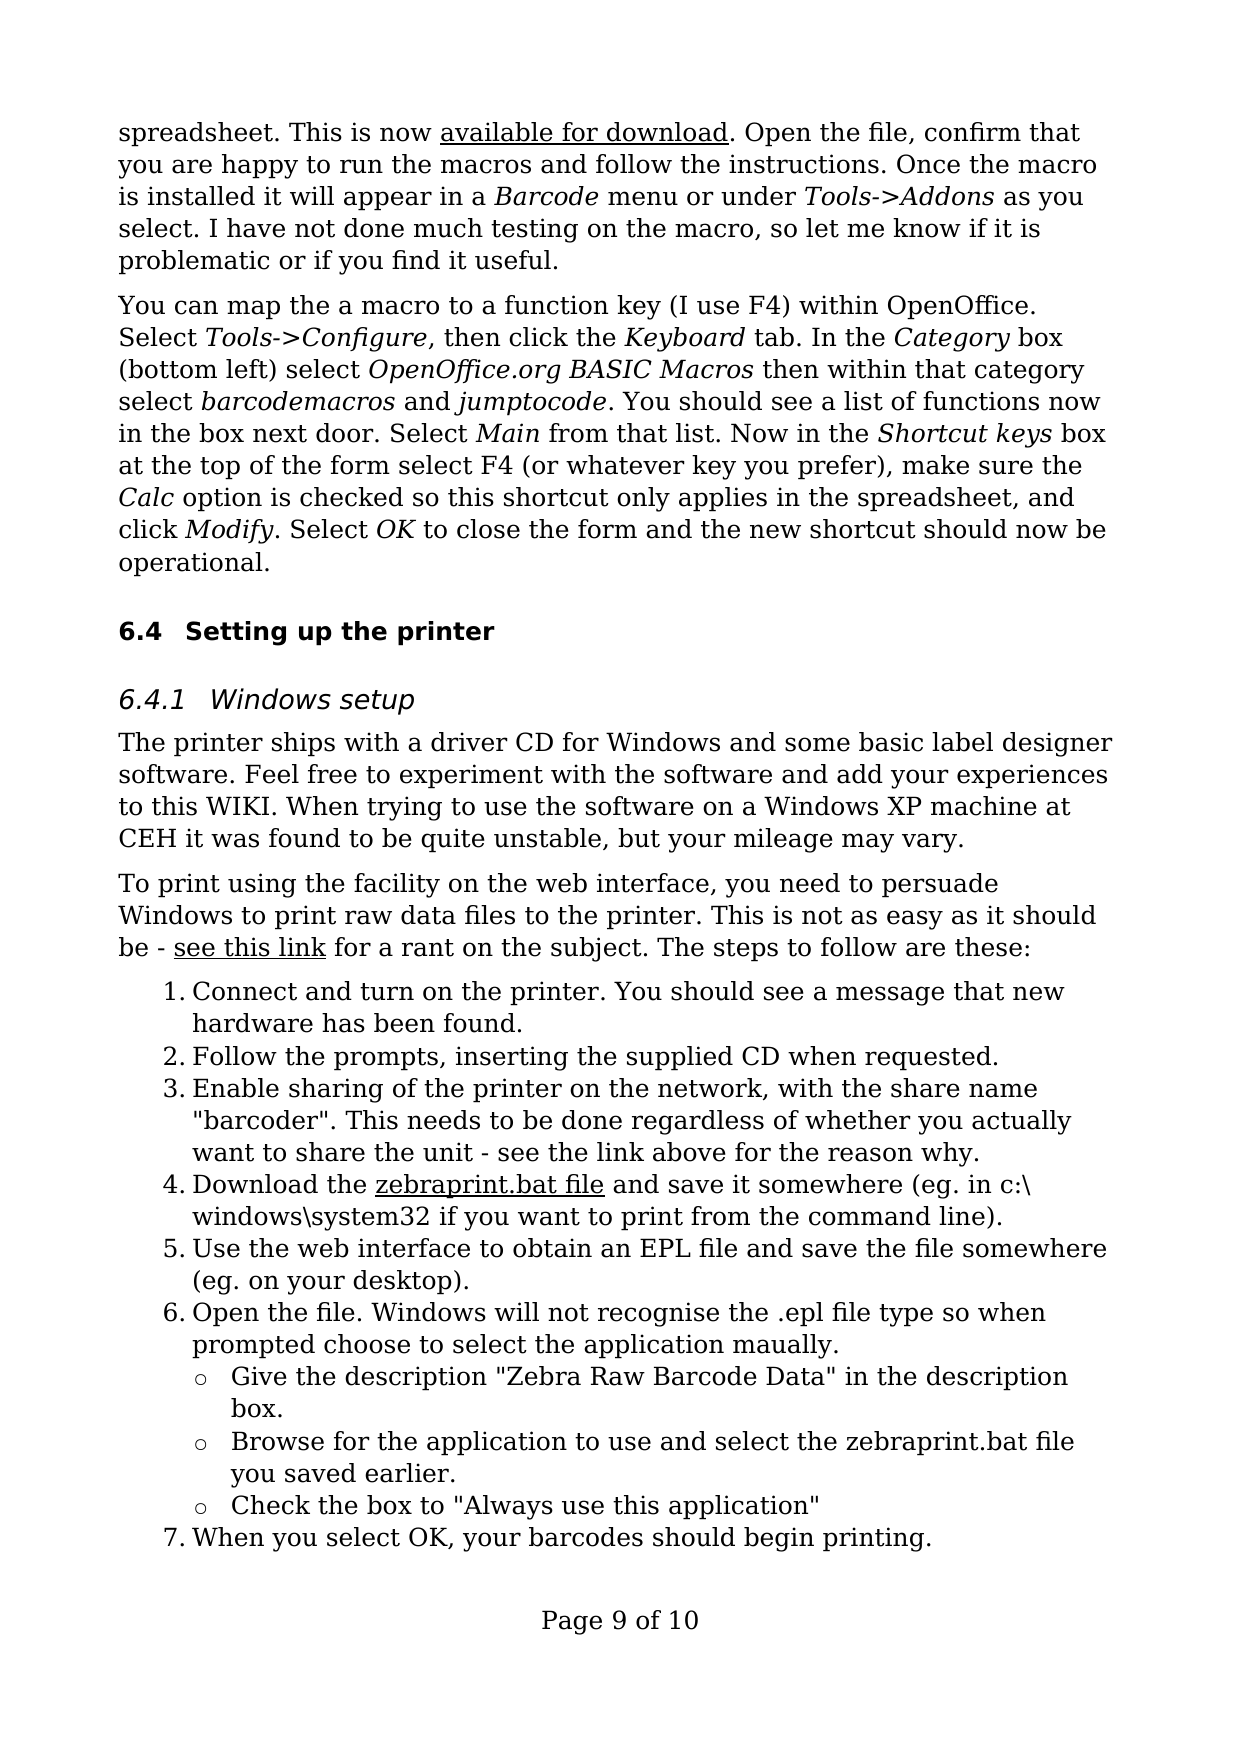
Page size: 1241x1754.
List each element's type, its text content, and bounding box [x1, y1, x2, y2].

text You can map the a macro to a function key (I use F4) within OpenOffice. Select Tools->Configure, then click the Keyboard tab. In the Category box (bottom left) select OpenOffice.org BASIC Macros then within that category select barcodemacros and jumptocode. You should see a list of functions now in the box next door. Select Main from that list. Now in the Shortcut keys box at the top of the form select F4 (or whatever key you prefer), make sure the Calc option is checked so this shortcut only applies in the spreadsheet, and click Modify. Select OK to close the form and the new shortcut should now be operational. [118, 291, 1122, 577]
list When you select OK, your barcodes should begin printing. [162, 1523, 1122, 1552]
list Check the box to "Always use this application" [193, 1491, 1122, 1520]
subtitle Setting up the printer [118, 617, 1122, 646]
text To print using the facility on the web interface, you need to persuade Windows to print raw data files to the printer. This is not as easy as it should be - see this link for a rant on the subject. The steps to follow are these: [118, 869, 1122, 962]
subtitle Windows setup [118, 684, 1122, 716]
list Use the web interface to obtain an EPL file and save the file somewhere (eg. on your desktop). [162, 1234, 1122, 1296]
list Enable sharing of the printer on the network, with the share name "barcoder". This needs to be done regardless of whether you actually want to share the unit - see the link above for the reason why. [162, 1074, 1122, 1167]
list Give the description "Zebra Raw Barcode Data" in the description box. [193, 1363, 1122, 1424]
list Browse for the application to use and select the zebraprint.bat file you saved earlier. [193, 1427, 1122, 1488]
list Open the file. Windows will not recognise the .epl file type so when prompted choose to select the application maually. [162, 1298, 1122, 1360]
list Connect and turn on the printer. You should see a message that new hardware has been found. [162, 978, 1122, 1039]
list Download the zebraprint.bat file and save it somewhere (eg. in c:\windows\system32 if you want to print from the command line). [162, 1170, 1122, 1231]
text spreadsheet. This is now available for download. Open the file, confirm that you are happy to run the macros and follow the instructions. Once the macro is installed it will appear in a Barcode menu or under Tools->Addons as you select. I have not done much testing on the macro, so let me know if it is problematic or if you find it useful. [118, 118, 1122, 276]
text The printer ships with a driver CD for Windows and some basic label designer software. Feel free to experiment with the software and add your experiences to this WIKI. When trying to use the software on a Windows XP machine at CEH it was found to be quite unstable, but your mileage may vary. [118, 728, 1122, 853]
list Follow the prompts, inserting the supplied CD when requested. [162, 1042, 1122, 1071]
